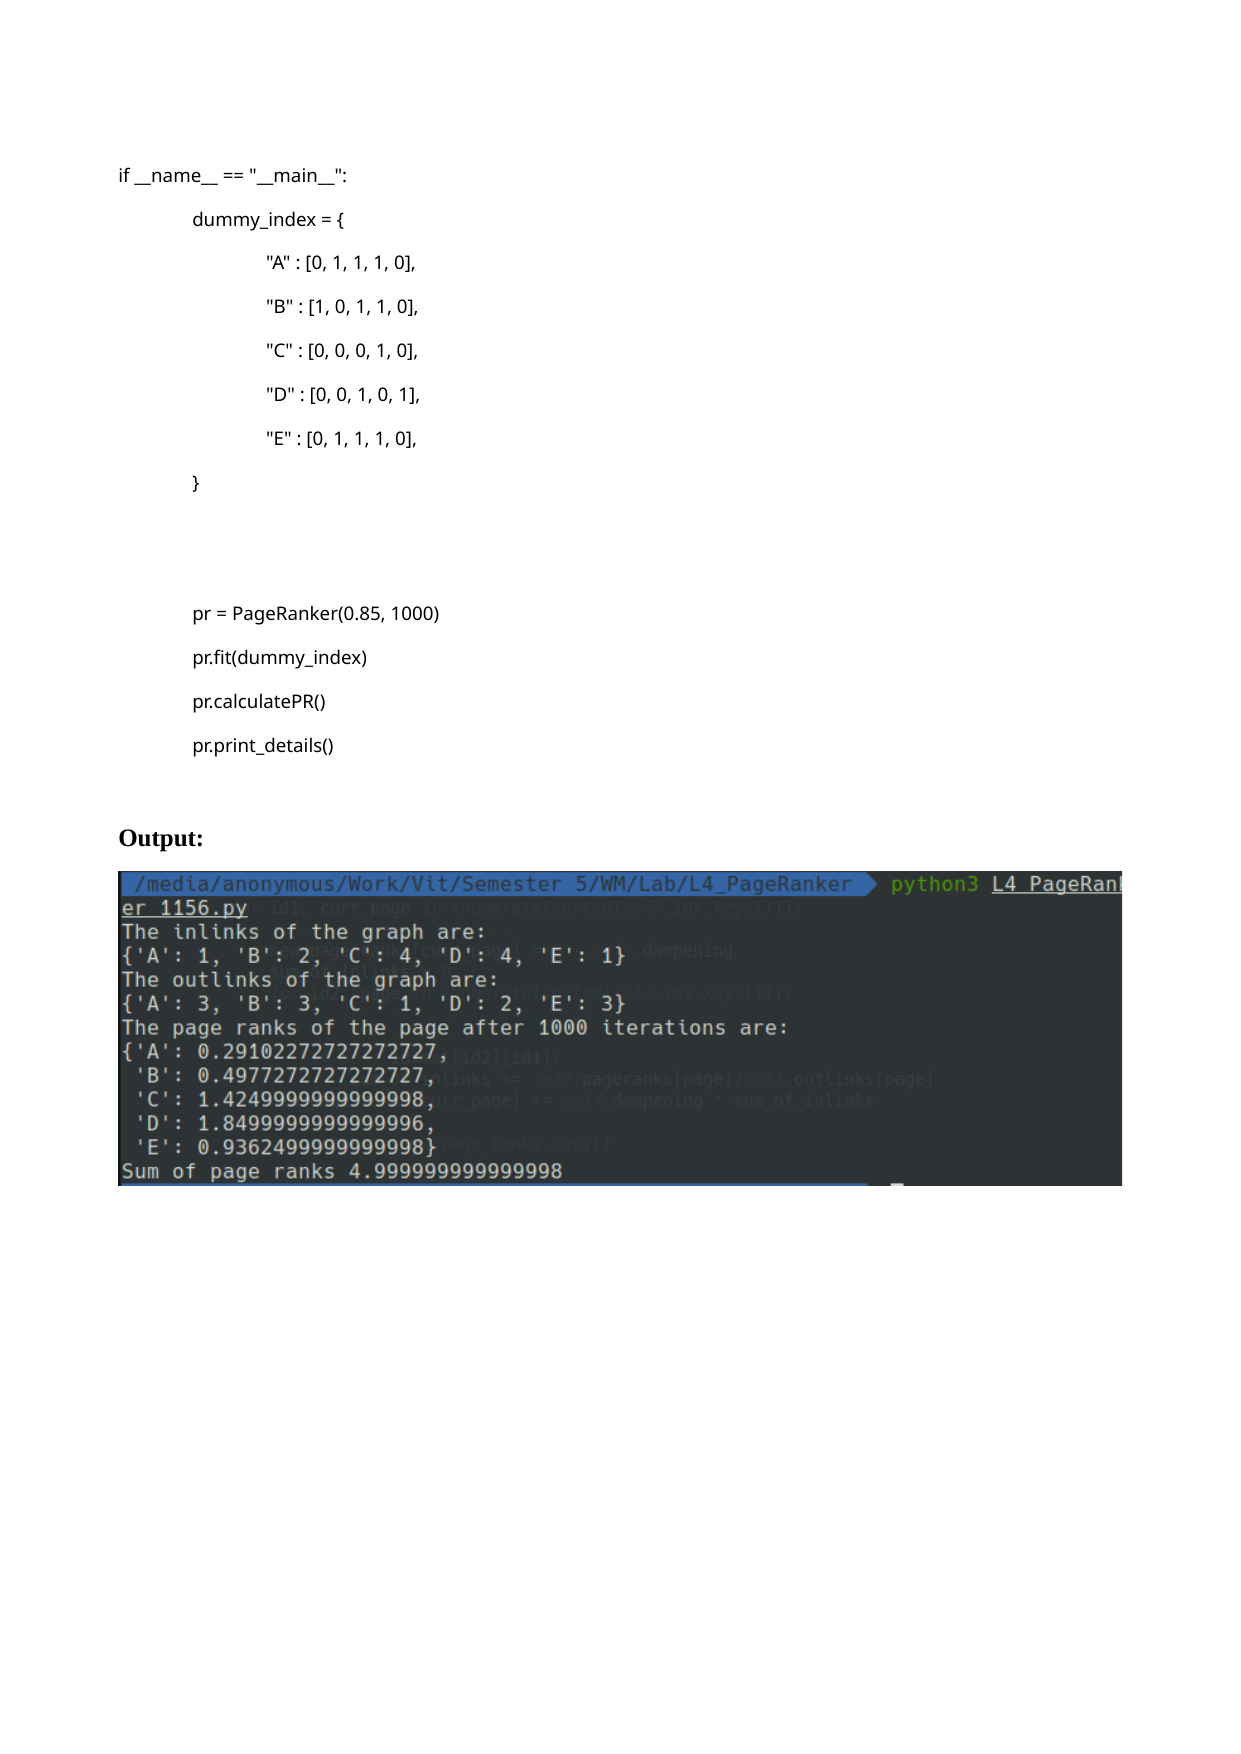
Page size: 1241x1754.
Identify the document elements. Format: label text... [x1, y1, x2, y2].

text "E" : [0, 1, 1, 1, 0], [118, 425, 1122, 451]
text pr.print_details() [118, 732, 1122, 758]
text } [118, 469, 1122, 494]
text Output: [118, 823, 1122, 852]
text pr.calculatePR() [118, 688, 1122, 714]
text pr = PageRanker(0.85, 1000) [118, 601, 1122, 626]
text if __name__ == "__main__": [118, 162, 1122, 187]
text "D" : [0, 0, 1, 0, 1], [118, 381, 1122, 407]
text "B" : [1, 0, 1, 1, 0], [118, 293, 1122, 319]
text dummy_index = { [118, 206, 1122, 231]
picture [118, 871, 1123, 1186]
text "C" : [0, 0, 0, 1, 0], [118, 337, 1122, 363]
text "A" : [0, 1, 1, 1, 0], [118, 250, 1122, 275]
text pr.fit(dummy_index) [118, 644, 1122, 670]
